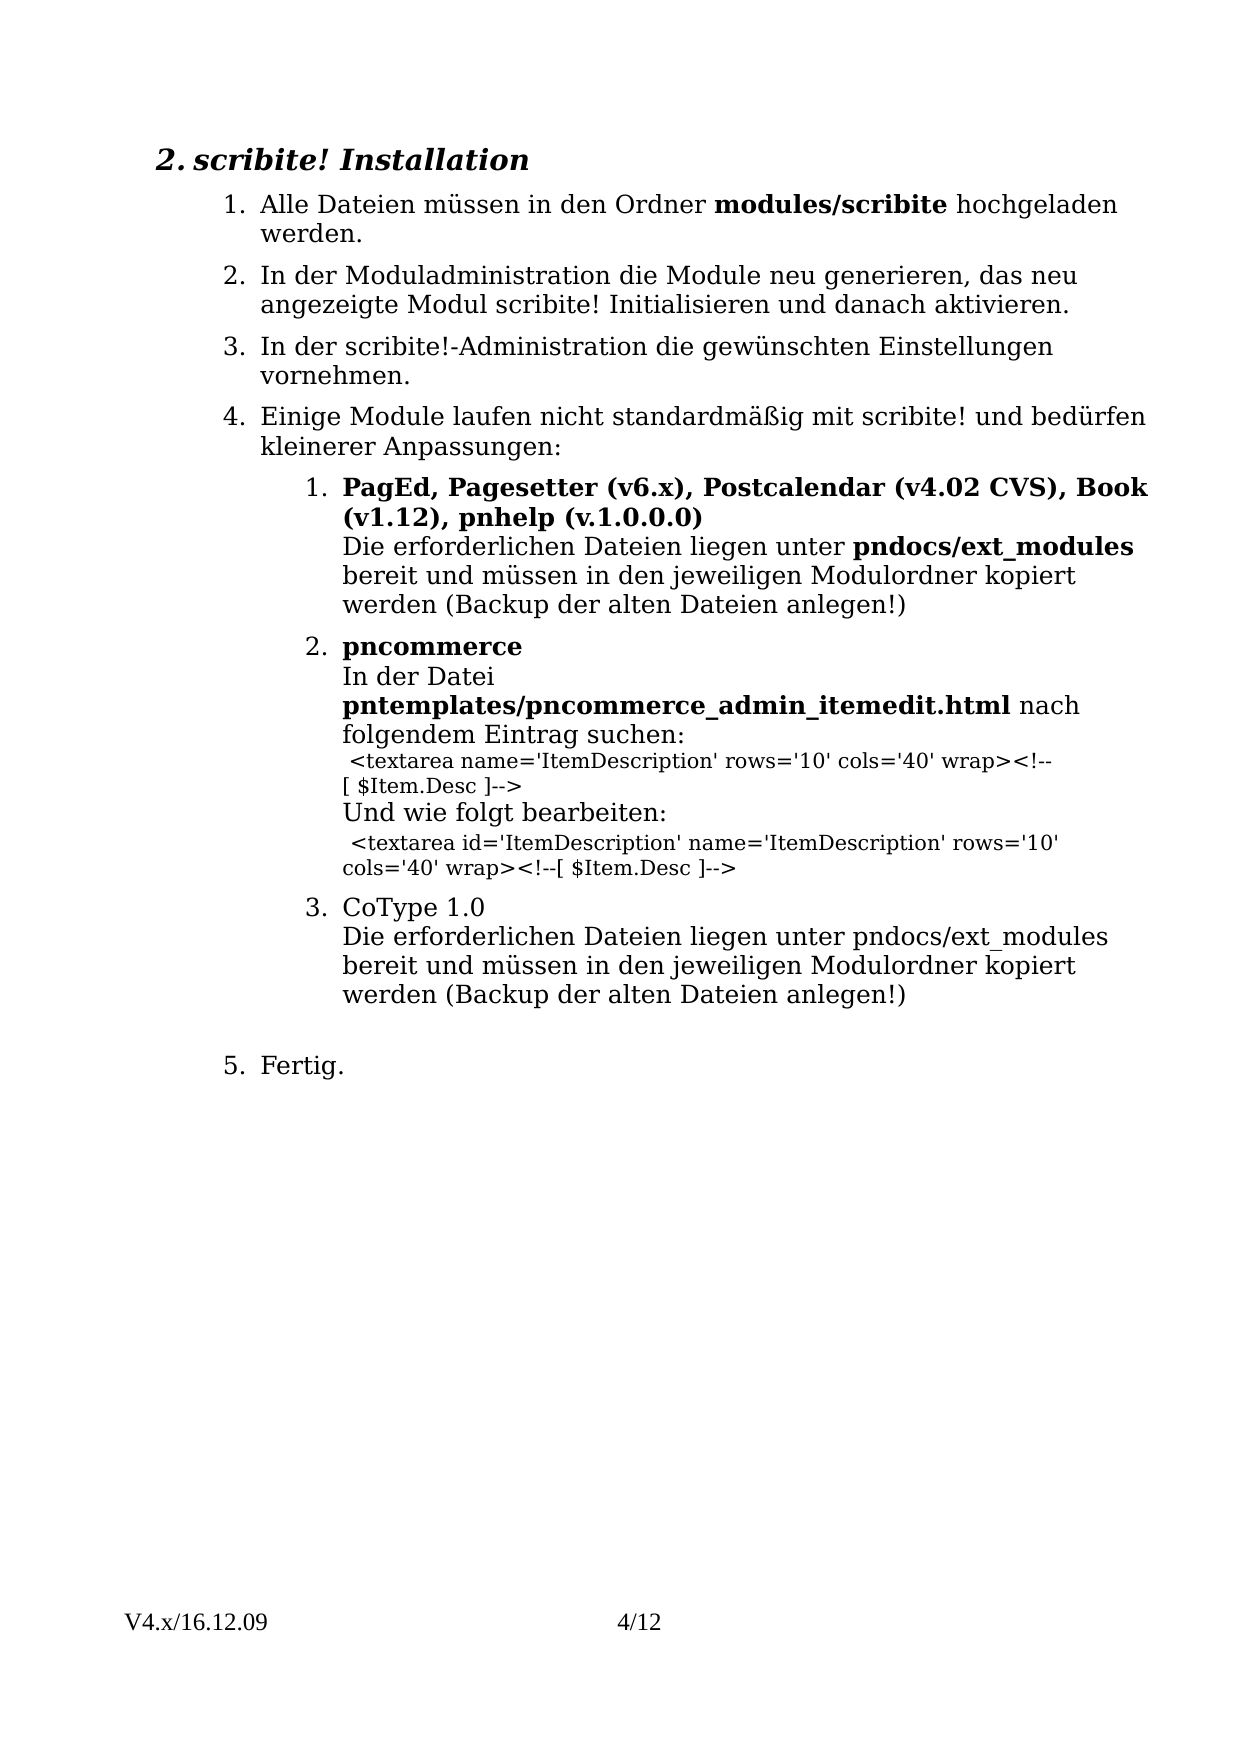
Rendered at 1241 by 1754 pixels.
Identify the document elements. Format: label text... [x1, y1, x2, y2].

list pncommerce In der Datei pntemplates/pncommerce_admin_itemedit.html nach folgendem Eintrag suchen: <textarea name='ItemDescription' rows='10' cols='40' wrap><!--[ $Item.Desc ]--> Und wie folgt bearbeiten: <textarea id='ItemDescription' name='ItemDescription' rows='10' cols='40' wrap><!--[ $Item.Desc ]--> [304, 632, 1160, 881]
list PagEd, Pagesetter (v6.x), Postcalendar (v4.02 CVS), Book (v1.12), pnhelp (v.1.0.0.0) Die erforderlichen Dateien liegen unter pndocs/ext_modules bereit und müssen in den jeweiligen Modulordner kopiert werden (Backup der alten Dateien anlegen!) [304, 473, 1160, 620]
list Alle Dateien müssen in den Ordner modules/scribite hochgeladen werden. [223, 190, 1160, 248]
list In der scribite!-Administration die gewünschten Einstellungen vornehmen. [223, 332, 1160, 390]
list Einige Module laufen nicht standardmäßig mit scribite! und bedürfen kleinerer Anpassungen: [223, 403, 1160, 461]
list Fertig. [223, 1051, 1160, 1081]
list In der Moduladministration die Module neu generieren, das neu angezeigte Modul scribite! Initialisieren und danach aktivieren. [223, 261, 1160, 319]
subtitle scribite! Installation [156, 143, 1160, 177]
list CoType 1.0 Die erforderlichen Dateien liegen unter pndocs/ext_modules bereit und müssen in den jeweiligen Modulordner kopiert werden (Backup der alten Dateien anlegen!) [304, 893, 1160, 1039]
